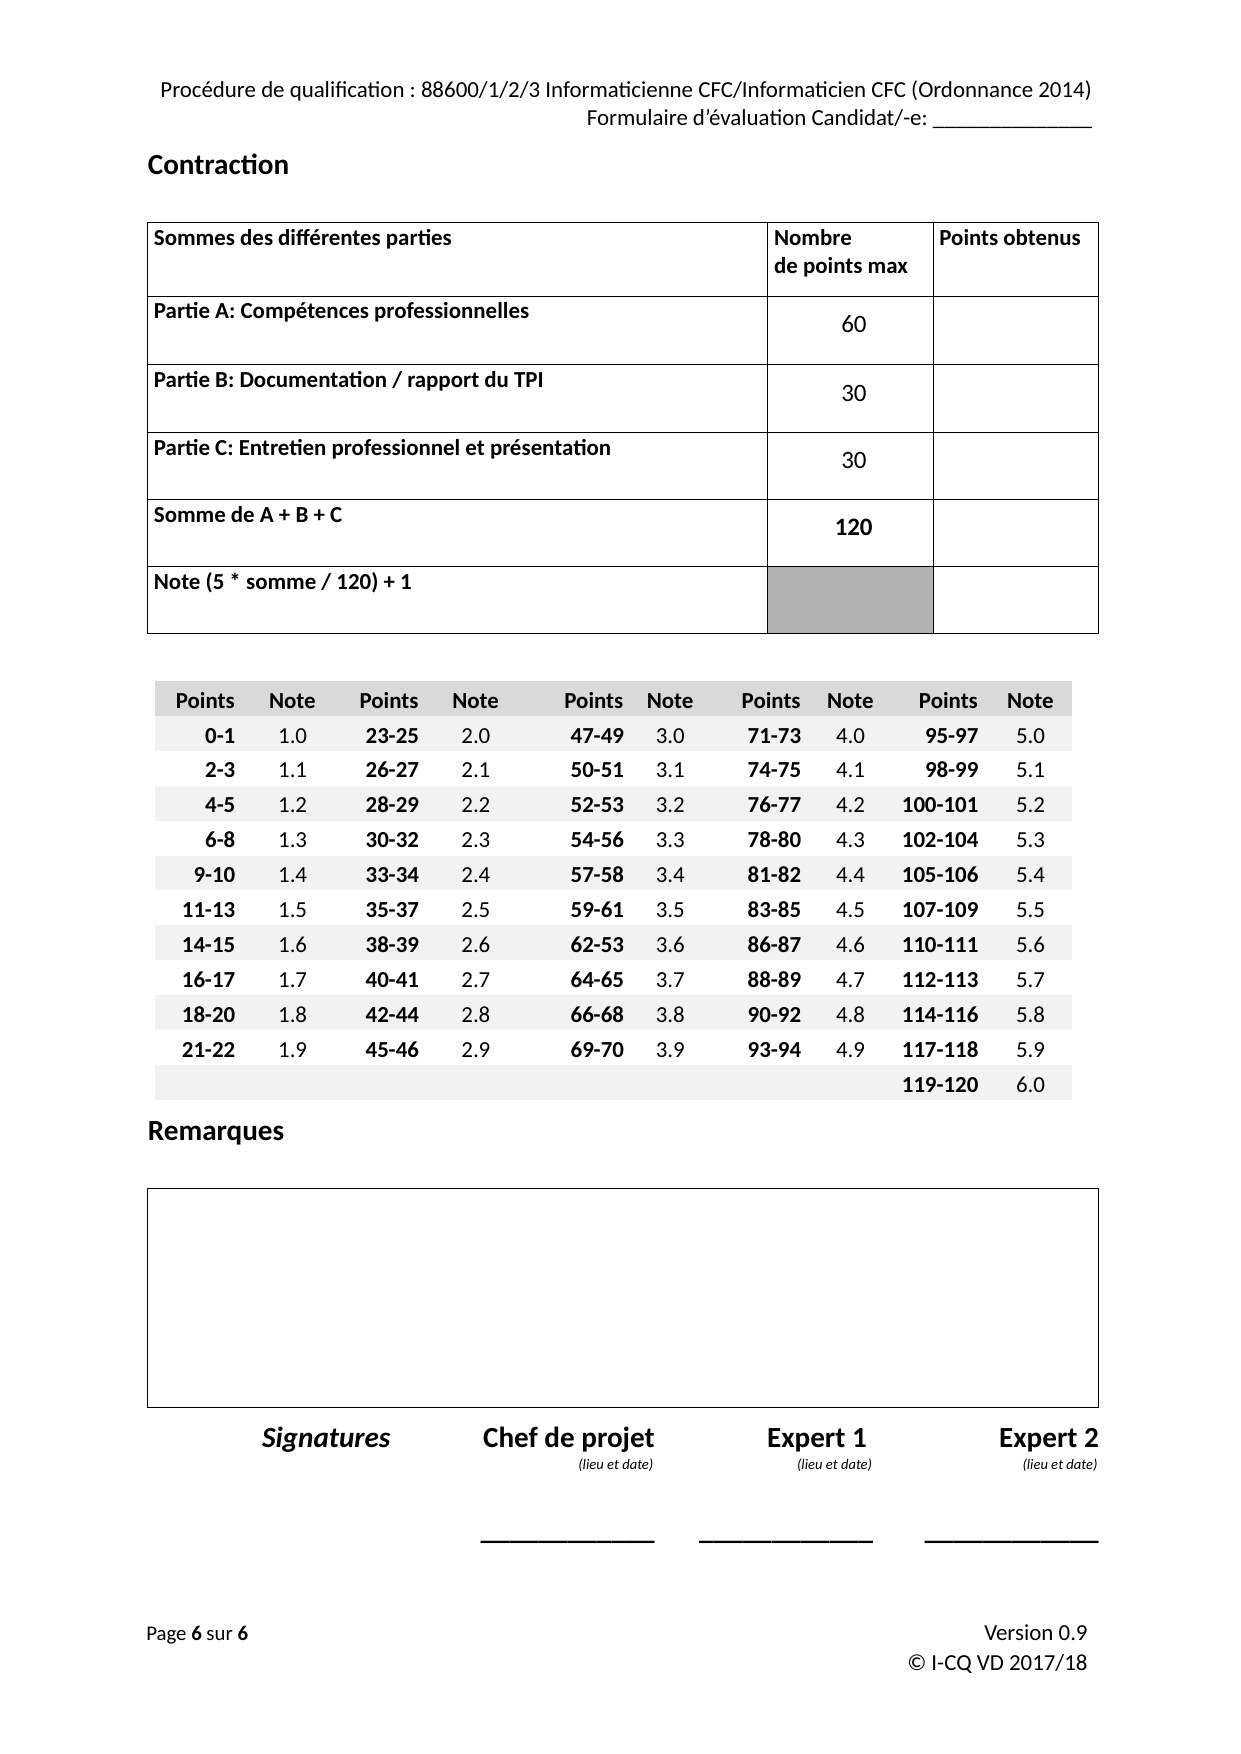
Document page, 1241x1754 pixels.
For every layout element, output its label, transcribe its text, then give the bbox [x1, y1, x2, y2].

table_header Points [564, 681, 647, 716]
table_cell [934, 365, 1098, 432]
table_cell 57-58 [564, 856, 647, 890]
table_cell 54-56 [564, 821, 647, 856]
table_cell 71-73 [741, 716, 827, 751]
table_cell 98-99 [902, 751, 1007, 786]
table_cell 112-113 [902, 960, 1007, 995]
table_cell 1.2 [269, 786, 359, 821]
table_header Expert 1 (lieu et date) ____________ [655, 1408, 873, 1584]
table_cell 62-53 [564, 925, 647, 960]
table_cell 81-82 [741, 856, 827, 890]
table_cell 100-101 [902, 786, 1007, 821]
table_cell [155, 1065, 269, 1100]
table_cell 11-13 [155, 890, 269, 925]
table_cell 2.1 [452, 751, 564, 786]
table_cell 3.6 [647, 925, 741, 960]
table_cell 38-39 [359, 925, 452, 960]
table_cell 83-85 [741, 890, 827, 925]
table_cell 4-5 [155, 786, 269, 821]
table_cell 5.9 [1007, 1030, 1072, 1065]
table_cell [934, 433, 1098, 499]
table_cell 2.3 [452, 821, 564, 856]
table_cell 78-80 [741, 821, 827, 856]
table_cell [934, 297, 1098, 364]
table_cell 88-89 [741, 960, 827, 995]
table_cell [359, 1065, 452, 1100]
table_cell 2.6 [452, 925, 564, 960]
table_cell 1.1 [269, 751, 359, 786]
table_cell 3.2 [647, 786, 741, 821]
table_cell 9-10 [155, 856, 269, 890]
table_cell 5.1 [1007, 751, 1072, 786]
table_cell 60 [768, 297, 933, 364]
table_header Points obtenus [934, 223, 1098, 296]
table_cell 4.9 [827, 1030, 902, 1065]
table_header Note [647, 681, 741, 716]
table_cell 2-3 [155, 751, 269, 786]
table_cell 93-94 [741, 1030, 827, 1065]
table_cell 2.7 [452, 960, 564, 995]
table_cell 18-20 [155, 995, 269, 1030]
table_header Points [902, 681, 1007, 716]
table_cell 3.4 [647, 856, 741, 890]
table_cell 5.0 [1007, 716, 1072, 751]
table_cell 4.6 [827, 925, 902, 960]
table_header Points [155, 681, 269, 716]
table_cell 47-49 [564, 716, 647, 751]
table_cell 4.1 [827, 751, 902, 786]
table_header Sommes des différentes parties [148, 223, 767, 296]
subtitle Contraction [148, 146, 1099, 181]
table_cell 64-65 [564, 960, 647, 995]
table_cell Partie C: Entretien professionnel et présentation [148, 433, 767, 499]
table_cell 30 [768, 433, 933, 499]
table_cell 30-32 [359, 821, 452, 856]
table_cell 6-8 [155, 821, 269, 856]
table_cell 1.6 [269, 925, 359, 960]
table_cell 2.8 [452, 995, 564, 1030]
table_cell 1.5 [269, 890, 359, 925]
table_cell [768, 567, 933, 633]
table_cell Note (5 * somme / 120) + 1 [148, 567, 767, 633]
table_cell 86-87 [741, 925, 827, 960]
table_header Note [827, 681, 902, 716]
table_cell 107-109 [902, 890, 1007, 925]
table_cell 5.2 [1007, 786, 1072, 821]
table_cell [564, 1065, 647, 1100]
table_cell 1.0 [269, 716, 359, 751]
table_header Points [741, 681, 827, 716]
table_cell 2.2 [452, 786, 564, 821]
table_cell 40-41 [359, 960, 452, 995]
table_cell 76-77 [741, 786, 827, 821]
table_cell 3.7 [647, 960, 741, 995]
table_cell 35-37 [359, 890, 452, 925]
table_cell 23-25 [359, 716, 452, 751]
table_cell [647, 1065, 741, 1100]
table_cell 52-53 [564, 786, 647, 821]
table_cell 5.7 [1007, 960, 1072, 995]
table_header Nombre de points max [768, 223, 933, 296]
table_cell [741, 1065, 827, 1100]
table_cell 120 [768, 500, 933, 566]
table_cell 16-17 [155, 960, 269, 995]
table_header Note [269, 681, 359, 716]
table_cell 4.8 [827, 995, 902, 1030]
table_cell 117-118 [902, 1030, 1007, 1065]
table_cell 3.9 [647, 1030, 741, 1065]
table_header Chef de projet (lieu et date) ____________ [393, 1408, 654, 1584]
table_cell 5.4 [1007, 856, 1072, 890]
table_cell 4.0 [827, 716, 902, 751]
table_cell 110-111 [902, 925, 1007, 960]
table_cell 2.4 [452, 856, 564, 890]
table_cell 5.3 [1007, 821, 1072, 856]
table_header Signatures [148, 1408, 393, 1584]
subtitle Remarques [148, 1112, 1099, 1148]
table_cell 26-27 [359, 751, 452, 786]
table_cell 4.5 [827, 890, 902, 925]
table_cell 114-116 [902, 995, 1007, 1030]
table_header Points [359, 681, 452, 716]
table_cell 42-44 [359, 995, 452, 1030]
table_cell 3.1 [647, 751, 741, 786]
table_cell 3.8 [647, 995, 741, 1030]
table_cell 119-120 [902, 1065, 1007, 1100]
table_cell 102-104 [902, 821, 1007, 856]
table_cell 14-15 [155, 925, 269, 960]
table_cell 74-75 [741, 751, 827, 786]
table_cell 1.8 [269, 995, 359, 1030]
table_cell 33-34 [359, 856, 452, 890]
table_cell 1.3 [269, 821, 359, 856]
table_header Expert 2 (lieu et date) ____________ [873, 1408, 1099, 1584]
table_cell 50-51 [564, 751, 647, 786]
table_cell 95-97 [902, 716, 1007, 751]
table_cell 3.5 [647, 890, 741, 925]
table_cell 5.6 [1007, 925, 1072, 960]
table_cell 3.0 [647, 716, 741, 751]
table_cell 21-22 [155, 1030, 269, 1065]
table_cell [934, 500, 1098, 566]
table_cell 105-106 [902, 856, 1007, 890]
table_cell 28-29 [359, 786, 452, 821]
table_header Note [1007, 681, 1072, 716]
table_cell 69-70 [564, 1030, 647, 1065]
table_header [148, 1189, 1098, 1407]
table_cell Partie A: Compétences professionnelles [148, 297, 767, 364]
table_cell 59-61 [564, 890, 647, 925]
table_cell 1.9 [269, 1030, 359, 1065]
table_cell 66-68 [564, 995, 647, 1030]
table_cell 0-1 [155, 716, 269, 751]
table_cell [827, 1065, 902, 1100]
table_cell 45-46 [359, 1030, 452, 1065]
table_cell 5.5 [1007, 890, 1072, 925]
table_cell 4.7 [827, 960, 902, 995]
table_cell 6.0 [1007, 1065, 1072, 1100]
table_cell 2.0 [452, 716, 564, 751]
table_cell 1.4 [269, 856, 359, 890]
table_cell [452, 1065, 564, 1100]
table_cell 90-92 [741, 995, 827, 1030]
table_cell 2.5 [452, 890, 564, 925]
table_cell 4.4 [827, 856, 902, 890]
table_cell 2.9 [452, 1030, 564, 1065]
table_cell Somme de A + B + C [148, 500, 767, 566]
table_cell 3.3 [647, 821, 741, 856]
table_cell Partie B: Documentation / rapport du TPI [148, 365, 767, 432]
table_cell 5.8 [1007, 995, 1072, 1030]
table_cell 30 [768, 365, 933, 432]
table_cell 1.7 [269, 960, 359, 995]
table_header Note [452, 681, 564, 716]
table_cell [269, 1065, 359, 1100]
table_cell [934, 567, 1098, 633]
table_cell 4.2 [827, 786, 902, 821]
table_cell 4.3 [827, 821, 902, 856]
